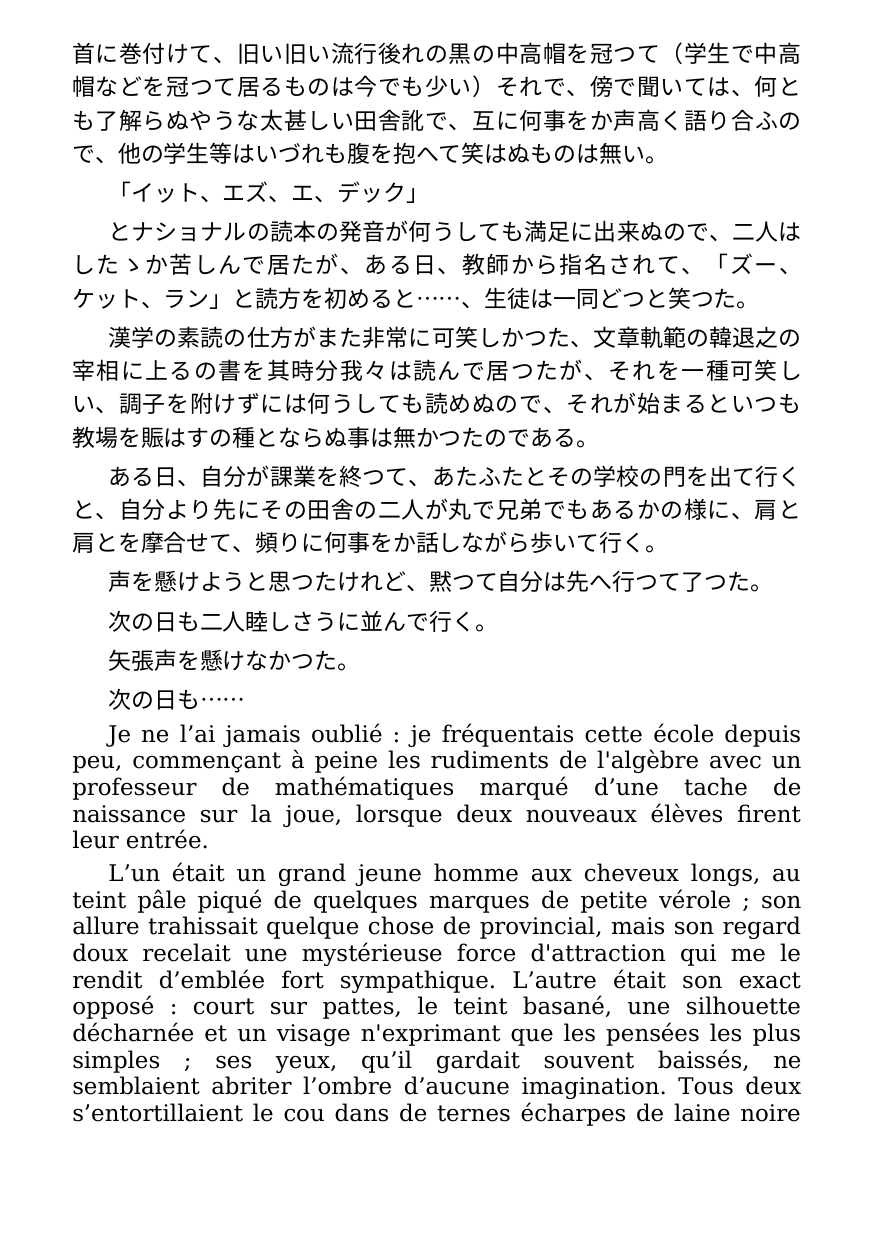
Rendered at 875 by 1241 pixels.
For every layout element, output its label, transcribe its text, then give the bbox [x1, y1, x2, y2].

text L’un était un grand jeune homme aux cheveux longs, au teint pâle piqué de quelques marques de petite vérole ; son allure trahissait quelque chose de provincial, mais son regard doux recelait une mystérieuse force d'attraction qui me le rendit d’emblée fort sympathique. L’autre était son exact opposé : court sur pattes, le teint basané, une silhouette décharnée et un visage n'exprimant que les pensées les plus simples ; ses yeux, qu’il gardait souvent baissés, ne semblaient abriter l’ombre d’aucune imagination. Tous deux s’entortillaient le cou dans de ternes écharpes de laine noire [72, 860, 802, 1127]
text Je ne l’ai jamais oublié : je fréquentais cette école depuis peu, commençant à peine les rudiments de l'algèbre avec un professeur de mathématiques marqué d’une tache de naissance sur la joue, lorsque deux nouveaux élèves firent leur entrée. [72, 721, 802, 854]
text ある日、自分が課業を終つて、あたふたとその学校の門を出て行くと、自分より先にその田舎の二人が丸で兄弟でもあるかの様に、肩と肩とを摩合せて、頻りに何事をか話しながら歩いて行く。 [72, 458, 802, 558]
text 声を懸けようと思つたけれど、黙つて自分は先へ行つて了つた。 [72, 564, 802, 597]
text 「イット、エズ、エ、デック」 [72, 175, 802, 208]
text とナショナルの読本の発音が何うしても満足に出来ぬので、二人はしたゝか苦しんで居たが、ある日、教師から指名されて、「ズー、ケット、ラン」と読方を初めると……、生徒は一同どつと笑つた。 [72, 214, 802, 314]
text 首に巻付けて、旧い旧い流行後れの黒の中高帽を冠つて（学生で中高帽などを冠つて居るものは今でも少い）それで、傍で聞いては、何とも了解らぬやうな太甚しい田舎訛で、互に何事をか声高く語り合ふので、他の学生等はいづれも腹を抱へて笑はぬものは無い。 [72, 36, 802, 169]
text 矢張声を懸けなかつた。 [72, 642, 802, 676]
text 次の日も…… [72, 682, 802, 715]
text 次の日も二人睦しさうに並んで行く。 [72, 603, 802, 637]
text 漢学の素読の仕方がまた非常に可笑しかつた、文章軌範の韓退之の宰相に上るの書を其時分我々は読んで居つたが、それを一種可笑しい、調子を附けずには何うしても読めぬので、それが始まるといつも教場を賑はすの種とならぬ事は無かつたのである。 [72, 320, 802, 453]
